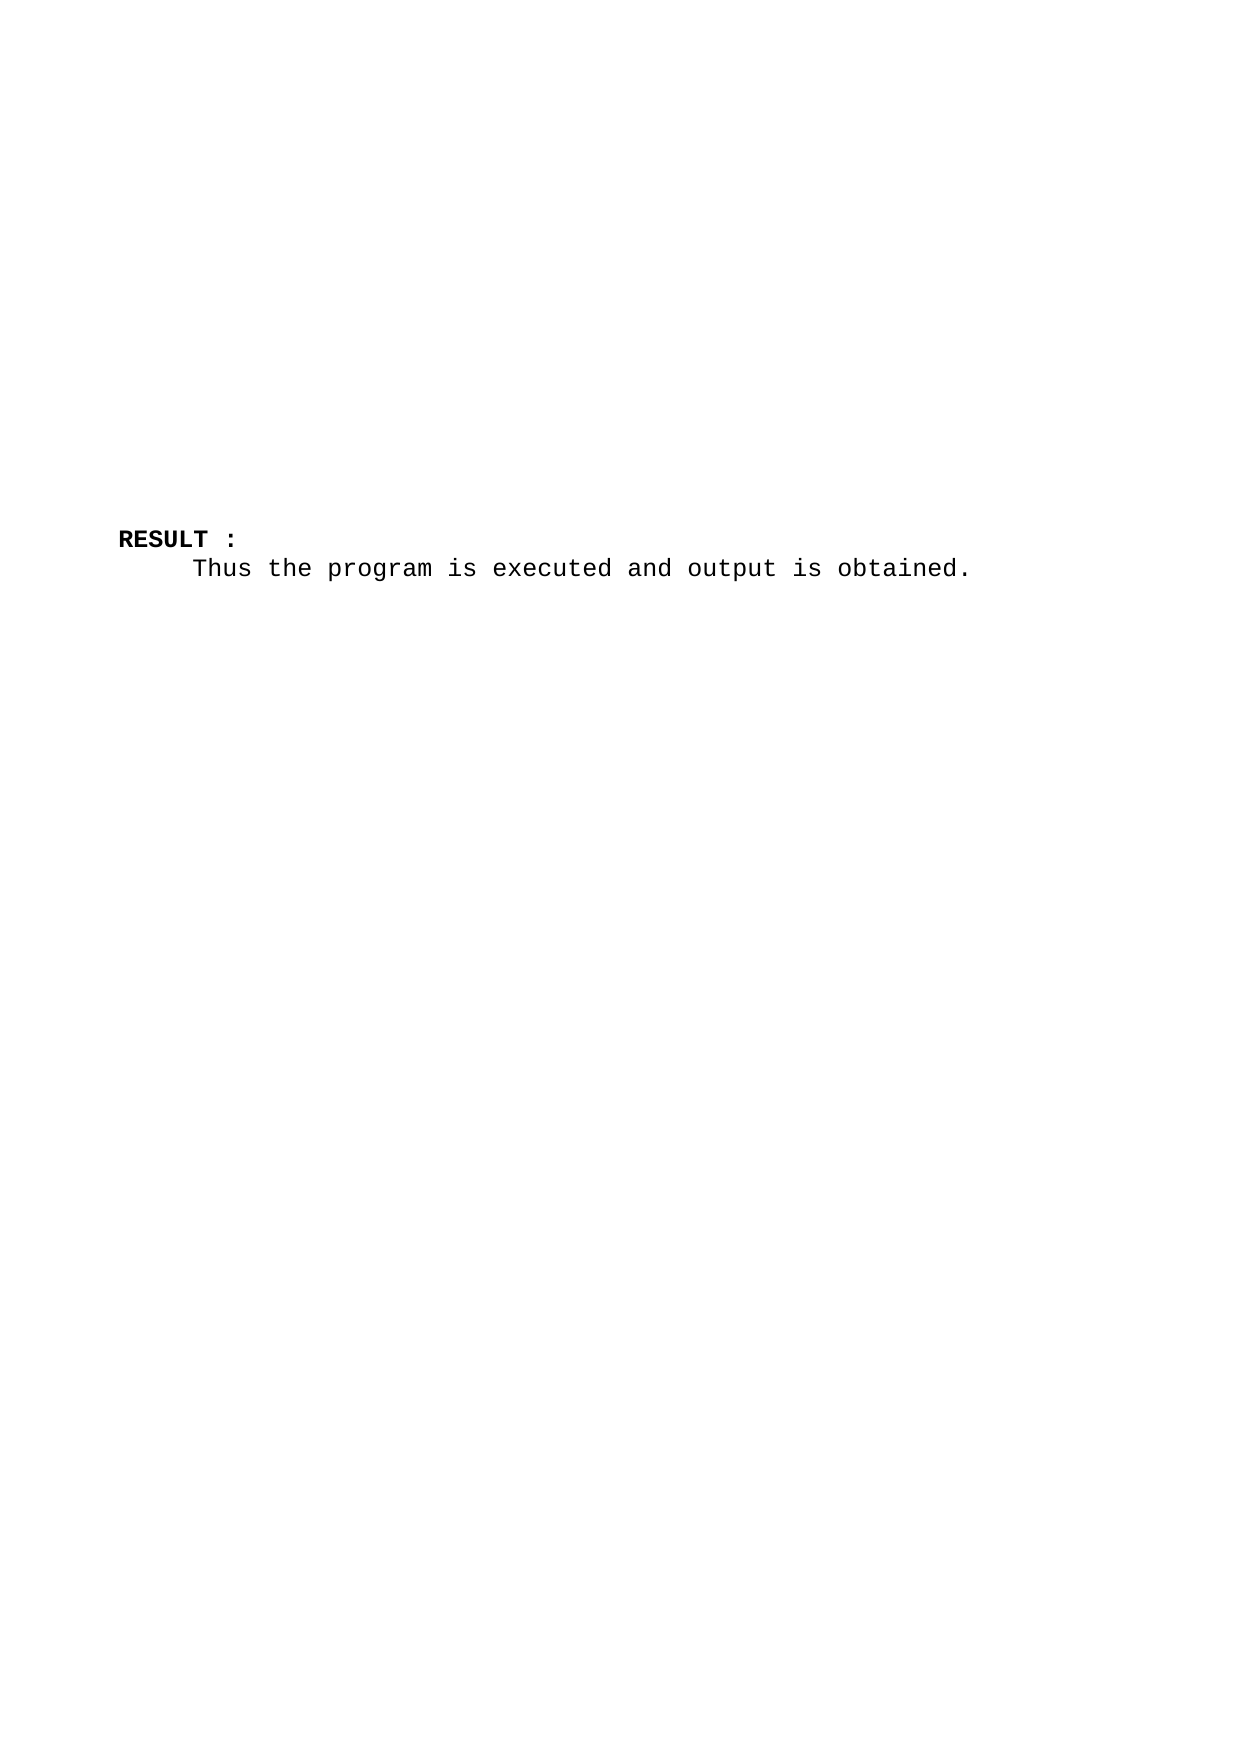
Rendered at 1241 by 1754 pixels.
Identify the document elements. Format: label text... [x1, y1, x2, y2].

text Thus the program is executed and output is obtained. [118, 555, 1122, 583]
text RESULT : [118, 527, 1122, 555]
